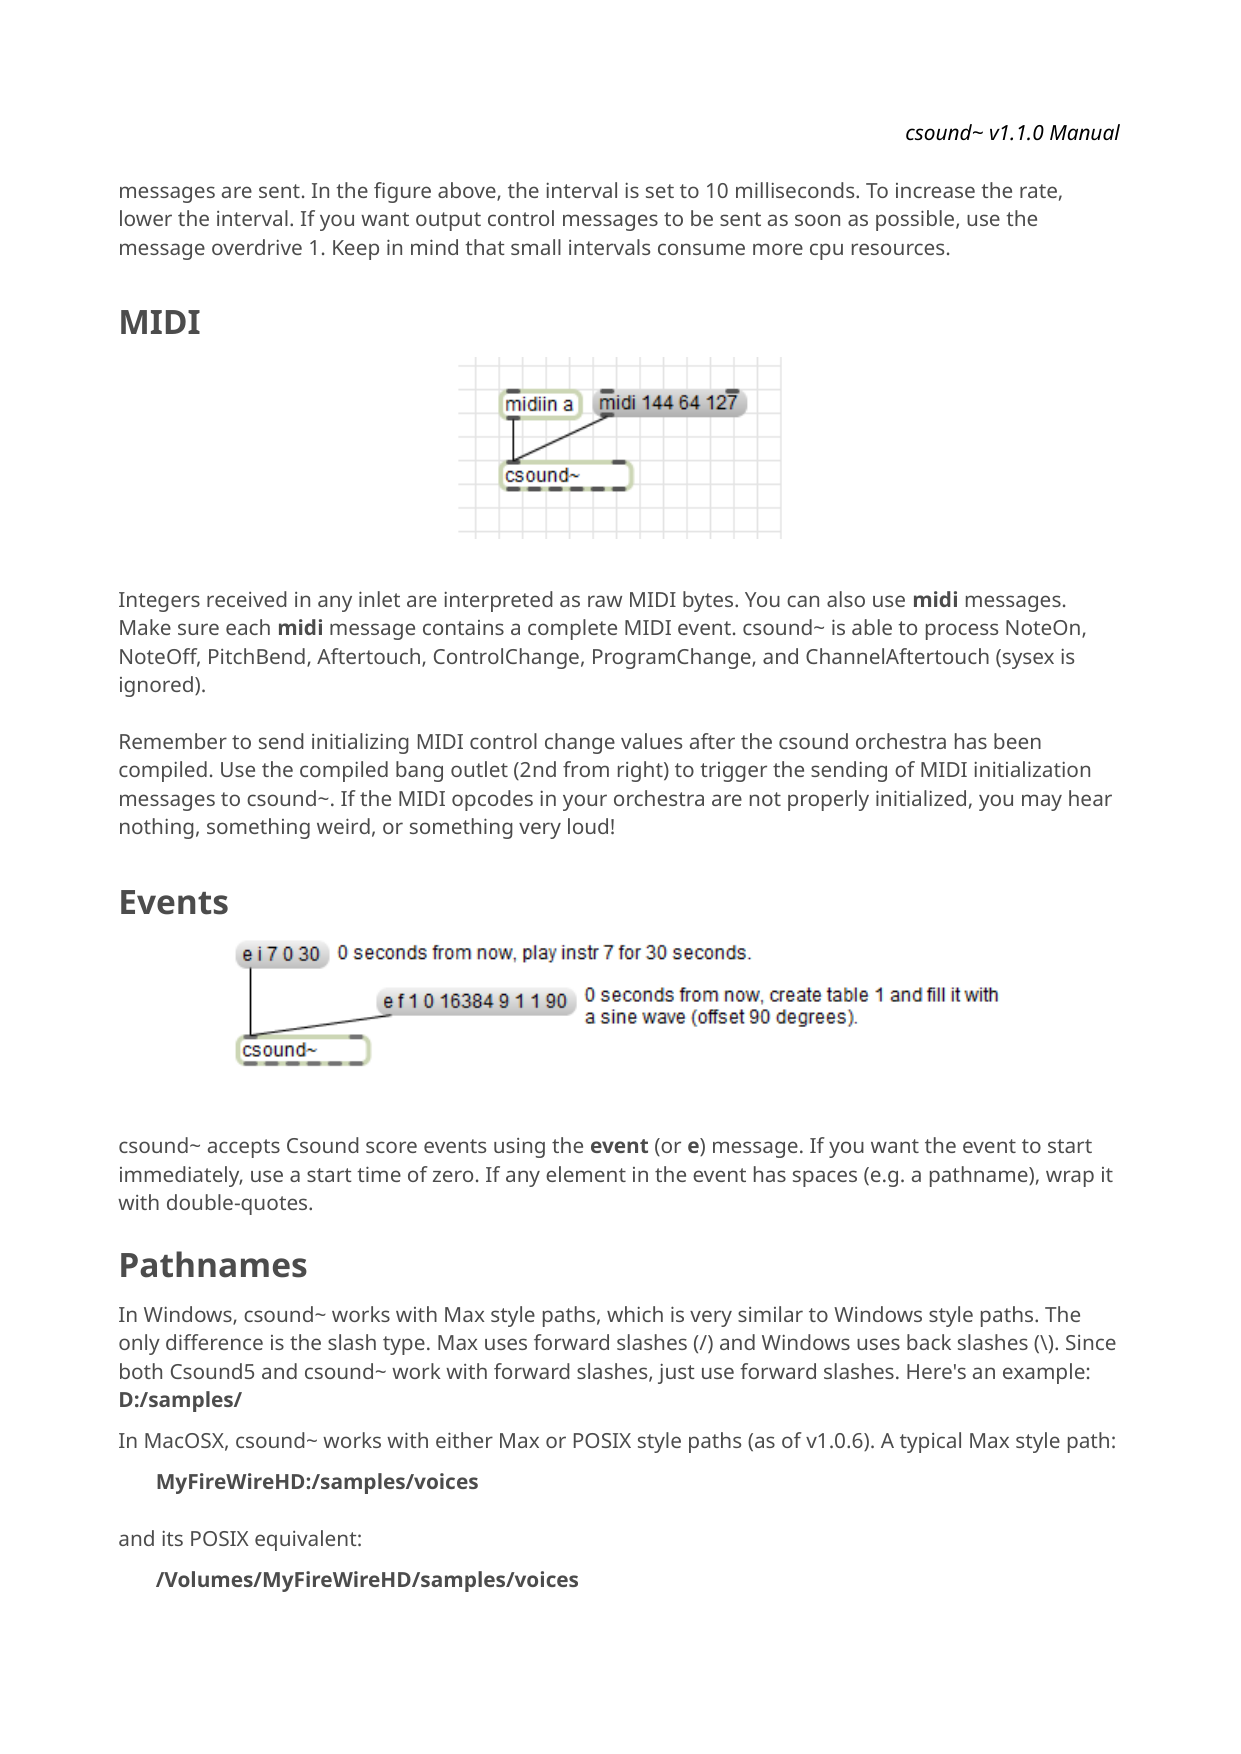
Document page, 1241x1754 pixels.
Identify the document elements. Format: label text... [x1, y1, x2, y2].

subtitle Events [118, 878, 1122, 924]
text In Windows, csound~ works with Max style paths, which is very similar to Windows style paths. The only difference is the slash type. Max uses forward slashes (/) and Windows uses back slashes (\). Since both Csound5 and csound~ work with forward slashes, just use forward slashes. Here's an example: D:/samples/ [118, 1300, 1122, 1414]
text /Volumes/MyFireWireHD/samples/voices [118, 1565, 1122, 1622]
picture [458, 357, 782, 539]
text Remember to send initializing MIDI control change values after the csound orchestra has been compiled. Use the compiled bang outlet (2nd from right) to trigger the sending of MIDI initialization messages to csound~. If the MIDI opcodes in your orchestra are not properly initialized, you may hear nothing, something weird, or something very loud! [118, 727, 1122, 841]
picture [225, 936, 1015, 1085]
subtitle Pathnames [118, 1242, 1122, 1288]
subtitle MIDI [118, 299, 1122, 344]
text In MacOSX, csound~ works with either Max or POSIX style paths (as of v1.0.6). A typical Max style path: [118, 1426, 1122, 1455]
text MyFireWireHD:/samples/voices and its POSIX equivalent: [118, 1467, 1122, 1553]
text Integers received in any inlet are interpreted as raw MIDI bytes. You can also use midi messages. Make sure each midi message contains a complete MIDI event. csound~ is able to process NoteOn, NoteOff, PitchBend, Aftertouch, ControlChange, ProgramChange, and ChannelAftertouch (sysex is ignored). [118, 585, 1122, 699]
text messages are sent. In the figure above, the interval is set to 10 milliseconds. To increase the rate, lower the interval. If you want output control messages to be sent as soon as possible, use the message overdrive 1. Keep in mind that small intervals consume more cpu resources. [118, 176, 1122, 261]
text csound~ accepts Csound score events using the event (or e) message. If you want the event to start immediately, use a start time of zero. If any element in the event has spaces (e.g. a pathname), wrap it with double-quotes. [118, 1132, 1122, 1217]
